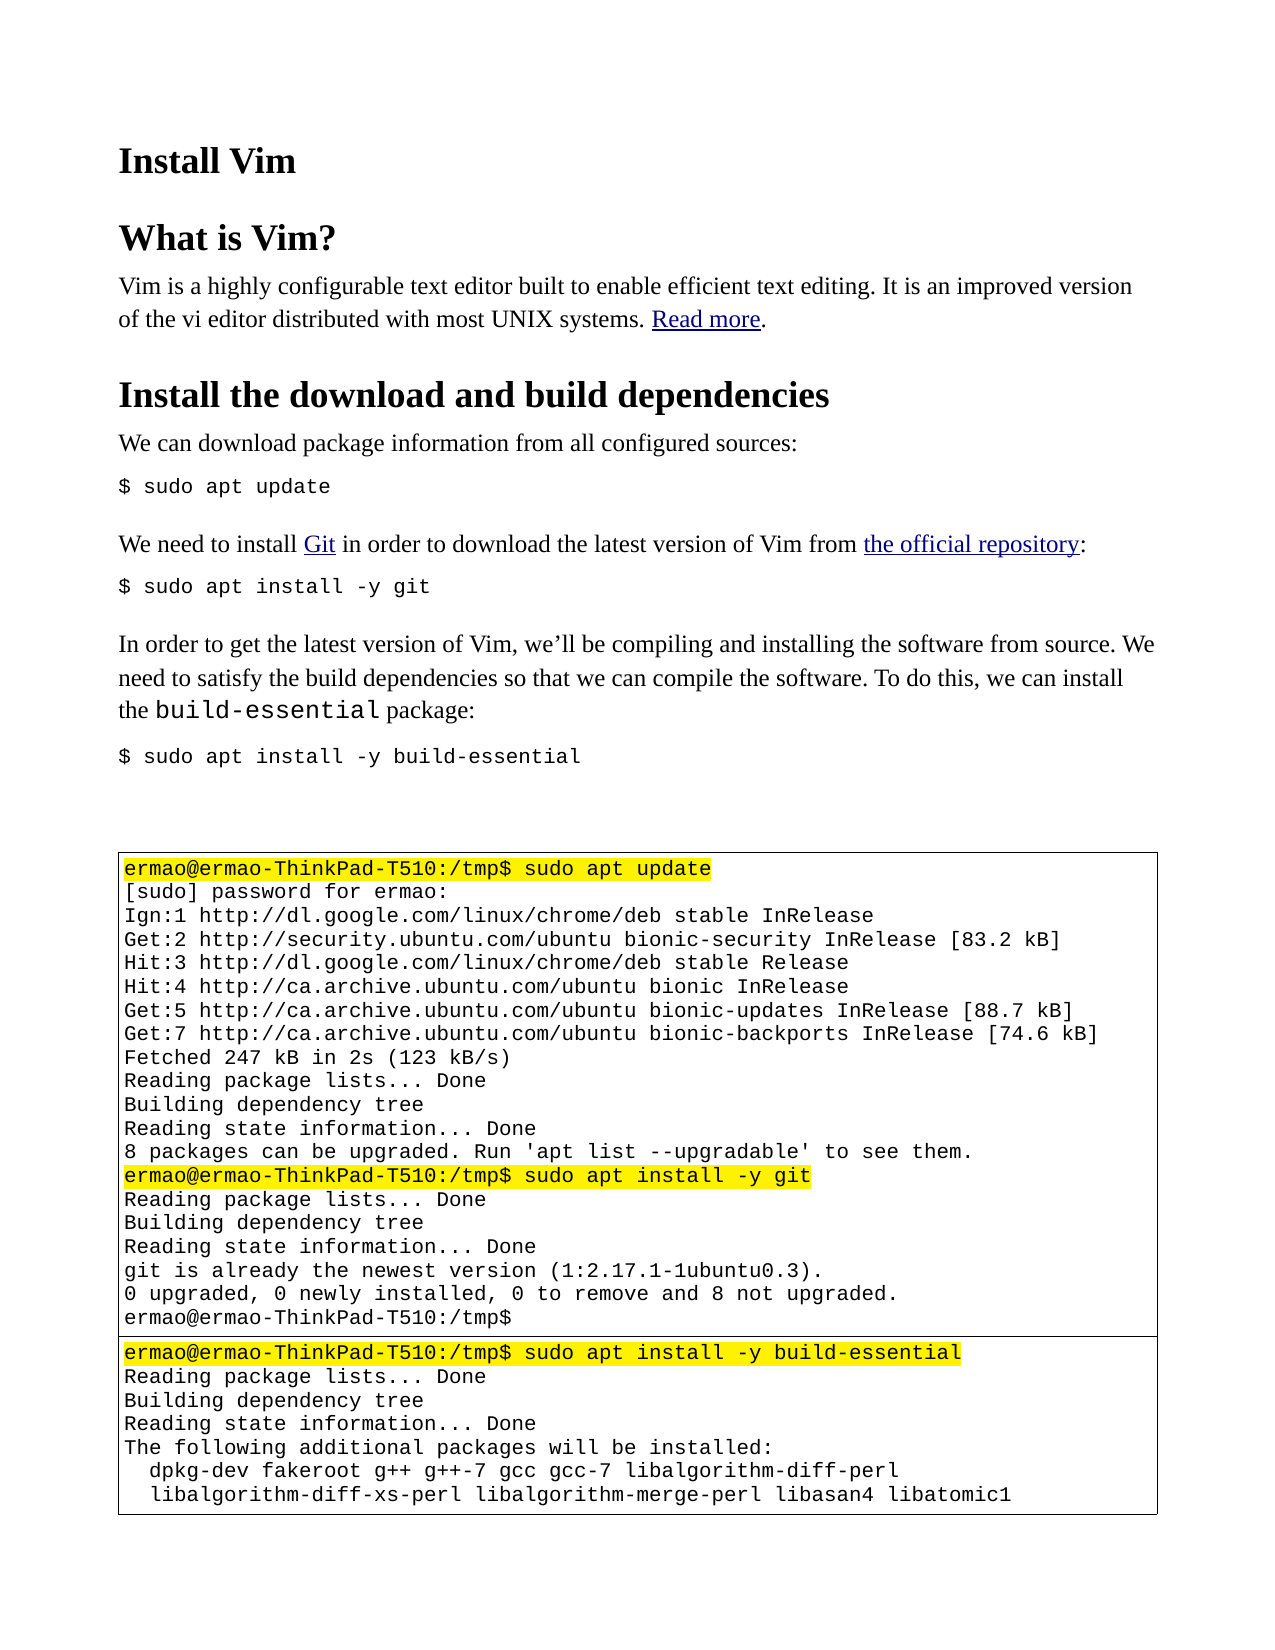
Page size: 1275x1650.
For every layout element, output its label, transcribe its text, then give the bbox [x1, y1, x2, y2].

text We can download package information from all configured sources: [118, 428, 1157, 457]
table_header ermao@ermao-ThinkPad-T510:/tmp$ sudo apt update [sudo] password for ermao: Ign:1 http://dl.google.com/linux/chrome/deb stable InRelease Get:2 http://security.ubuntu.com/ubuntu bionic-security InRelease [83.2 kB] Hit:3 http://dl.google.com/linux/chrome/deb stable Release Hit:4 http://ca.archive.ubuntu.com/ubuntu bionic InRelease Get:5 http://ca.archive.ubuntu.com/ubuntu bionic-updates InRelease [88.7 kB] Get:7 http://ca.archive.ubuntu.com/ubuntu bionic-backports InRelease [74.6 kB] Fetched 247 kB in 2s (123 kB/s) Reading package lists... Done Building dependency tree Reading state information... Done 8 packages can be upgraded. Run 'apt list --upgradable' to see them. ermao@ermao-ThinkPad-T510:/tmp$ sudo apt install -y git Reading package lists... Done Building dependency tree Reading state information... Done git is already the newest version (1:2.17.1-1ubuntu0.3). 0 upgraded, 0 newly installed, 0 to remove and 8 not upgraded. ermao@ermao-ThinkPad-T510:/tmp$ [119, 853, 1157, 1336]
subtitle Install the download and build dependencies [118, 372, 1157, 416]
text We need to install Git in order to download the latest version of Vim from the official repository: [118, 529, 1157, 558]
table_header ermao@ermao-ThinkPad-T510:/tmp$ sudo apt install -y build-essential Reading package lists... Done Building dependency tree Reading state information... Done The following additional packages will be installed: dpkg-dev fakeroot g++ g++-7 gcc gcc-7 libalgorithm-diff-perl libalgorithm-diff-xs-perl libalgorithm-merge-perl libasan4 libatomic1 [119, 1337, 1157, 1513]
text In order to get the latest version of Vim, we’ll be compiling and installing the software from source. We need to satisfy the build dependencies so that we can compile the software. To do this, we can install the build-essential package: [118, 629, 1157, 726]
text Vim is a highly configurable text editor built to enable efficient text editing. It is an improved version of the vi editor distributed with most UNIX systems. Read more. [118, 271, 1157, 333]
text $ sudo apt install -y git [118, 576, 1157, 600]
text $ sudo apt update [118, 476, 1157, 499]
text $ sudo apt install -y build-essential [118, 746, 1157, 769]
subtitle What is Vim? [118, 215, 1157, 258]
subtitle Install Vim [118, 139, 1157, 182]
